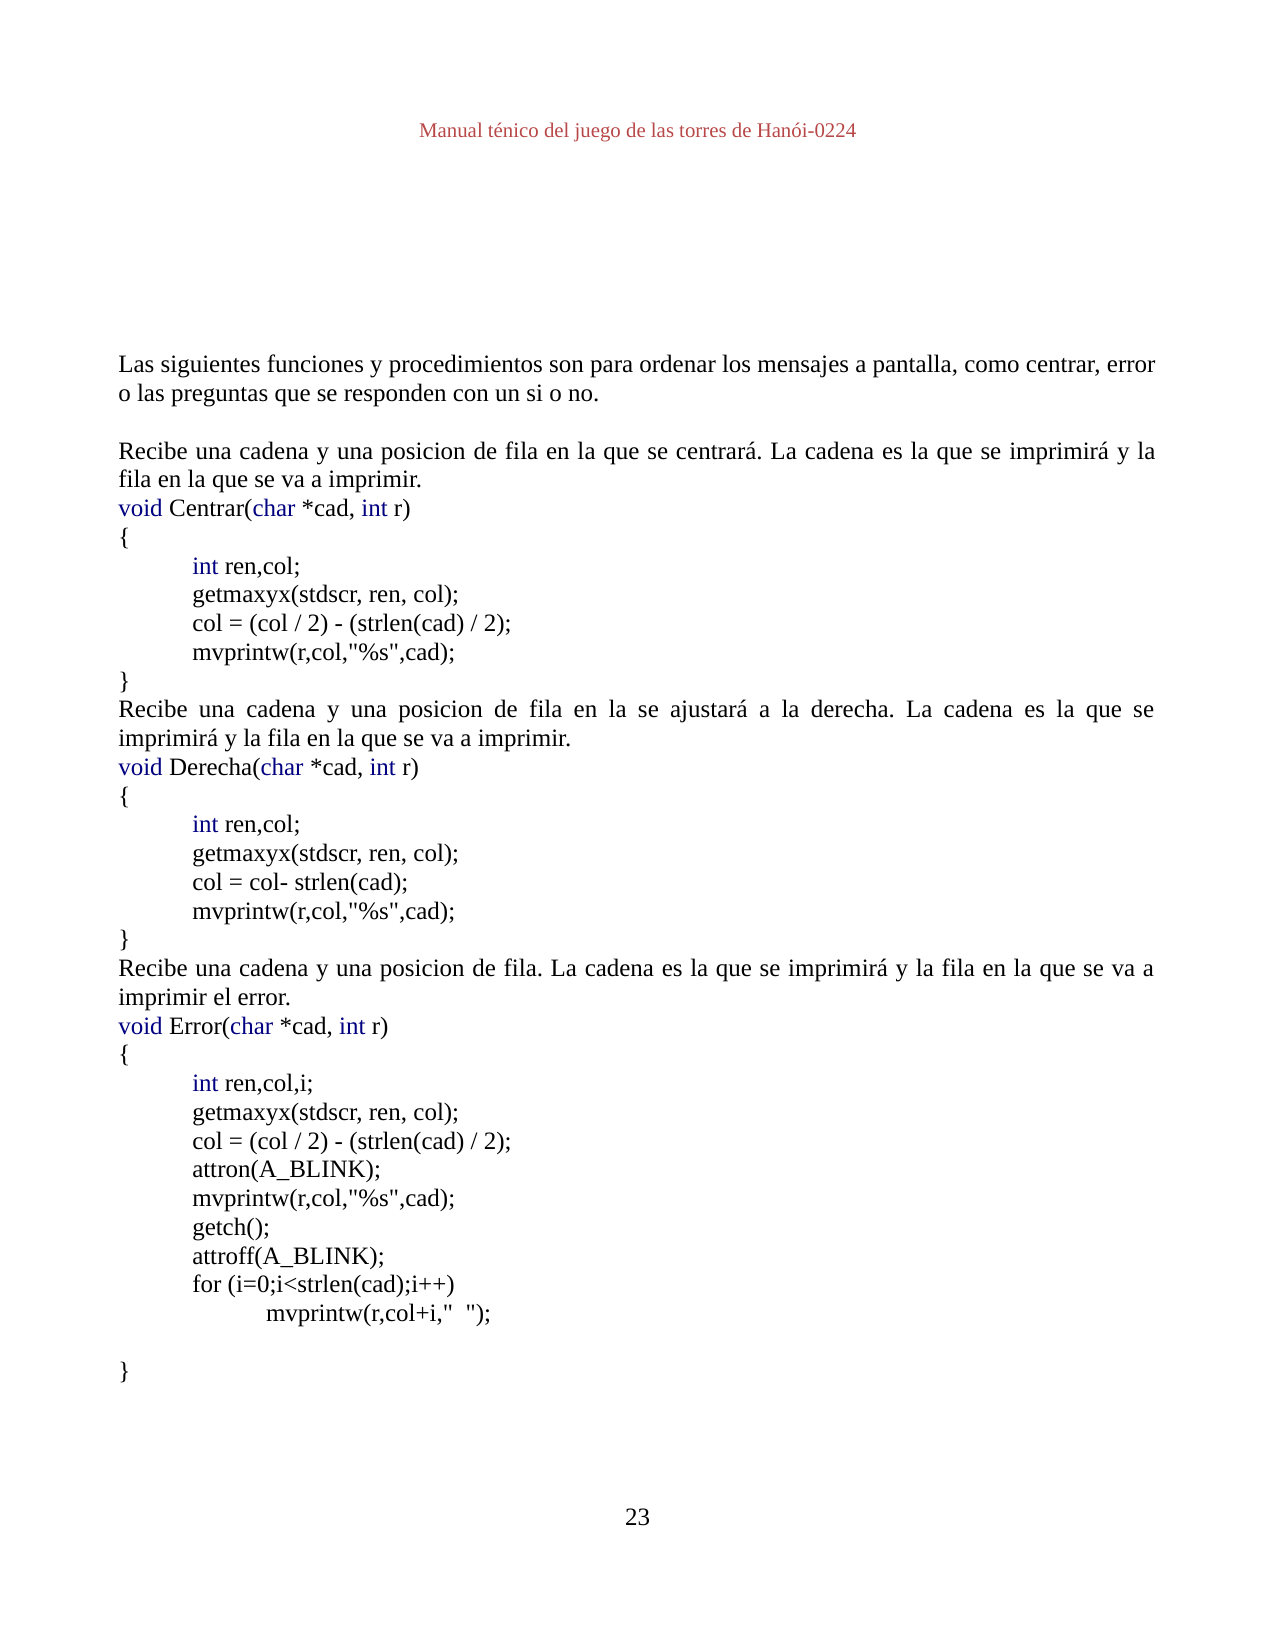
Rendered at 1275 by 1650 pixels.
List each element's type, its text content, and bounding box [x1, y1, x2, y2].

text getmaxyx(stdscr, ren, col); [118, 838, 1157, 867]
text attroff(A_BLINK); [118, 1241, 1157, 1269]
text void Error(char *cad, int r) [118, 1011, 1157, 1039]
text for (i=0;i<strlen(cad);i++) [118, 1269, 1157, 1298]
text o las preguntas que se responden con un si o no. [118, 378, 1157, 407]
text mvprintw(r,col+i," "); [118, 1298, 1157, 1327]
text { [118, 522, 1157, 551]
text col = col- strlen(cad); [118, 867, 1157, 896]
text getmaxyx(stdscr, ren, col); [118, 1097, 1157, 1126]
text col = (col / 2) - (strlen(cad) / 2); [118, 1126, 1157, 1154]
text void Centrar(char *cad, int r) [118, 493, 1157, 522]
text int ren,col; [118, 809, 1157, 838]
text getch(); [118, 1212, 1157, 1241]
text } [118, 1356, 1157, 1384]
text Recibe una cadena y una posicion de fila. La cadena es la que se imprimirá y la fila en la que se va a imprimir el error. [118, 953, 1157, 1011]
text { [118, 781, 1157, 809]
text } [118, 924, 1157, 953]
text Las siguientes funciones y procedimientos son para ordenar los mensajes a pantalla, como centrar, error [118, 349, 1157, 378]
text mvprintw(r,col,"%s",cad); [118, 637, 1157, 666]
text col = (col / 2) - (strlen(cad) / 2); [118, 608, 1157, 637]
text void Derecha(char *cad, int r) [118, 752, 1157, 781]
text int ren,col; [118, 551, 1157, 579]
text attron(A_BLINK); [118, 1154, 1157, 1183]
text mvprintw(r,col,"%s",cad); [118, 896, 1157, 924]
text int ren,col,i; [118, 1068, 1157, 1097]
text { [118, 1039, 1157, 1068]
text mvprintw(r,col,"%s",cad); [118, 1183, 1157, 1212]
text getmaxyx(stdscr, ren, col); [118, 579, 1157, 608]
text } [118, 666, 1157, 694]
text Recibe una cadena y una posicion de fila en la se ajustará a la derecha. La cadena es la que se imprimirá y la fila en la que se va a imprimir. [118, 694, 1157, 752]
text Recibe una cadena y una posicion de fila en la que se centrará. La cadena es la que se imprimirá y la fila en la que se va a imprimir. [118, 436, 1157, 493]
